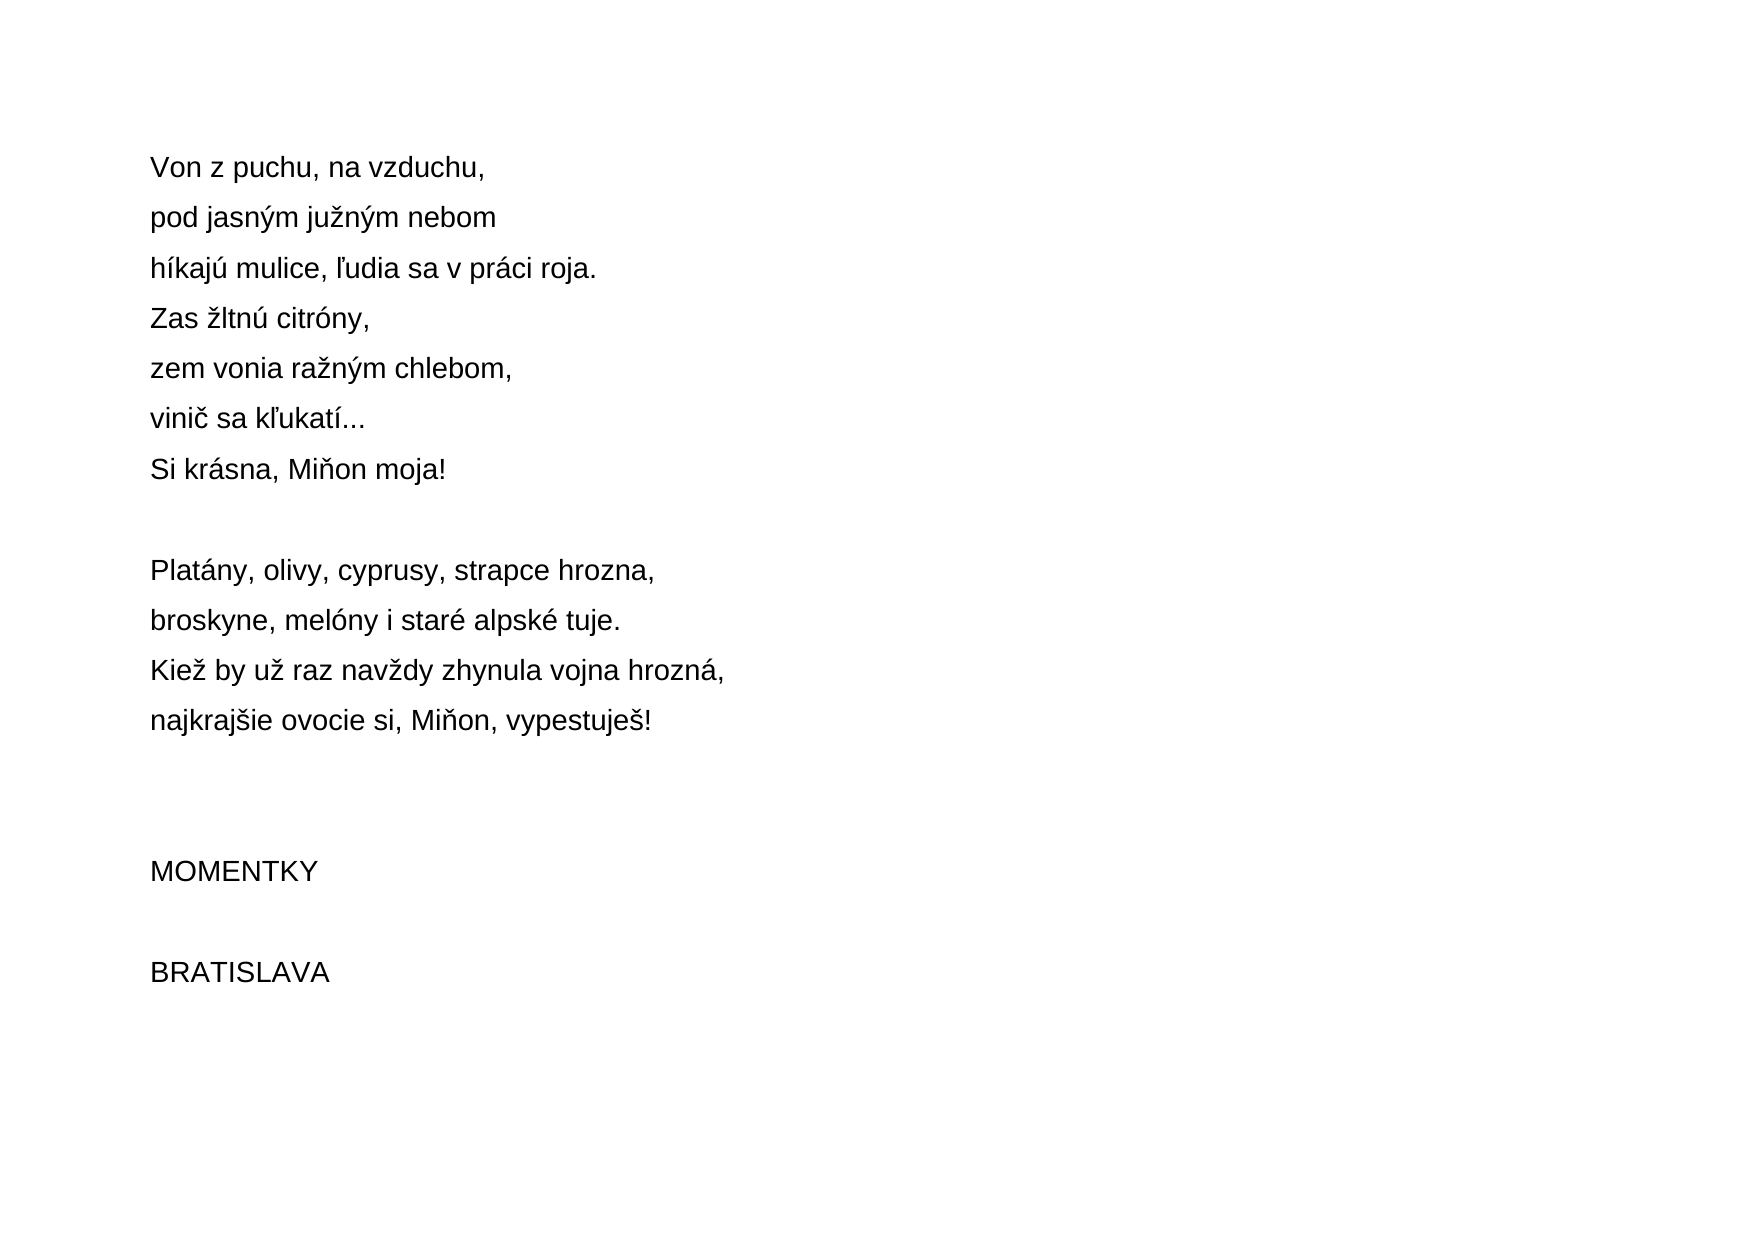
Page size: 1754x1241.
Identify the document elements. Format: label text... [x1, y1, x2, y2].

text broskyne, melóny i staré alpské tuje. [150, 603, 1243, 636]
text Platány, olivy, cyprusy, strapce hrozna, [150, 552, 1243, 586]
text BRATISLAVA [150, 955, 1243, 988]
text Zas žltnú citróny, [150, 301, 1243, 334]
text zem vonia ražným chlebom, [150, 351, 1243, 385]
text Kiež by už raz navždy zhynula vojna hrozná, [150, 653, 1243, 687]
text Von z puchu, na vzduchu, [150, 150, 1243, 183]
text Si krásna, Miňon moja! [150, 452, 1243, 485]
text najkrajšie ovocie si, Miňon, vypestuješ! [150, 703, 1243, 737]
text MOMENTKY [150, 854, 1243, 888]
text híkajú mulice, ľudia sa v práci roja. [150, 251, 1243, 284]
text pod jasným južným nebom [150, 200, 1243, 234]
text vinič sa kľukatí... [150, 402, 1243, 435]
